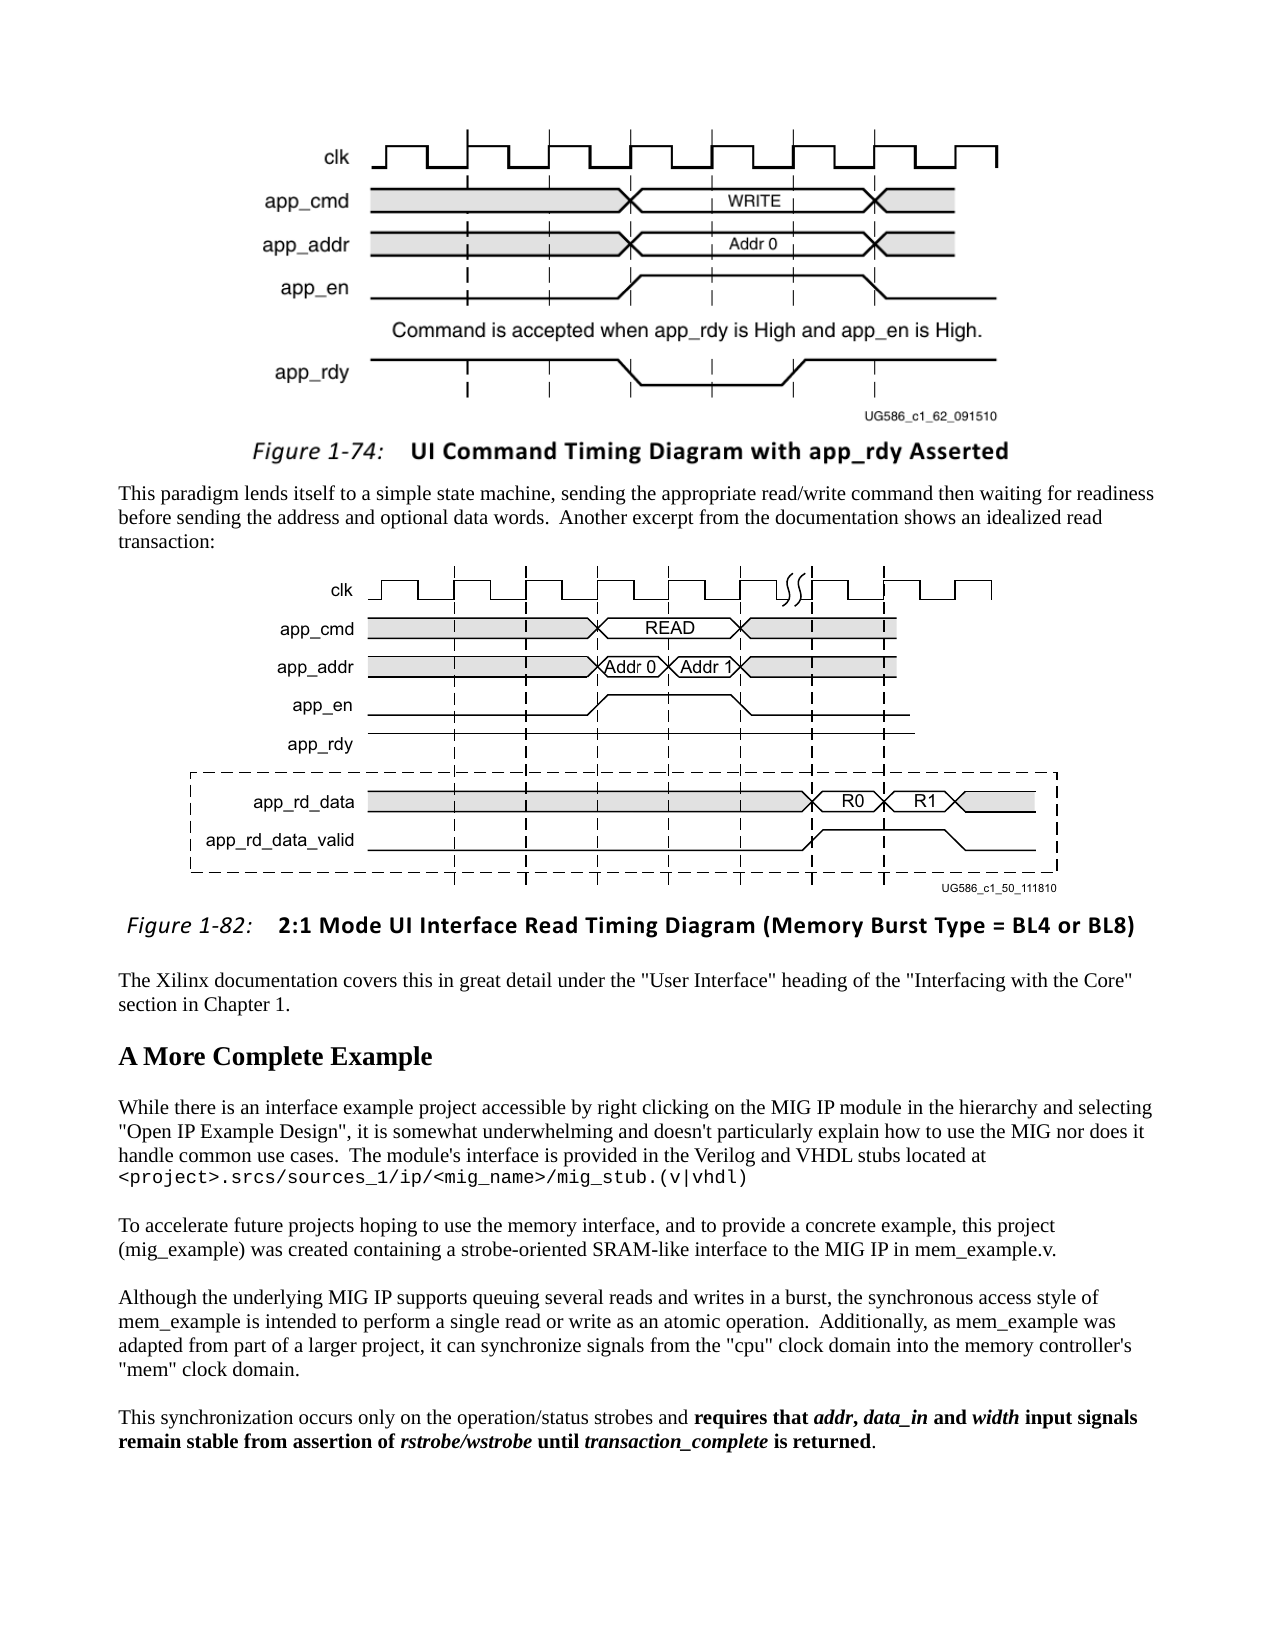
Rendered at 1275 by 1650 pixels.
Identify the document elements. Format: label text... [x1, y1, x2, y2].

picture [118, 552, 1157, 944]
text A More Complete Example [118, 1040, 1157, 1071]
text The Xilinx documentation covers this in great detail under the "User Interface" heading of the "Interfacing with the Core" section in Chapter 1. [118, 968, 1157, 1016]
text Although the underlying MIG IP supports queuing several reads and writes in a burst, the synchronous access style of mem_example is intended to perform a single read or write as an atomic operation. Additionally, as mem_example was adapted from part of a larger project, it can synchronize signals from the "cpu" clock domain into the memory controller's "mem" clock domain. [118, 1285, 1157, 1381]
text This synchronization occurs only on the operation/status strobes and requires that addr, data_in and width input signals remain stable from assertion of rstrobe/wstrobe until transaction_complete is returned. [118, 1405, 1157, 1453]
picture [234, 118, 1041, 481]
text This paradigm lends itself to a simple state machine, sending the appropriate read/write command then waiting for readiness before sending the address and optional data words. Another excerpt from the documentation shows an idealized read transaction: [118, 481, 1157, 552]
text While there is an interface example project accessible by right clicking on the MIG IP module in the hierarchy and selecting "Open IP Example Design", it is somewhat underwhelming and doesn't particularly explain how to use the MIG nor does it handle common use cases. The module's interface is provided in the Verilog and VHDL stubs located at <project>.srcs/sources_1/ip/<mig_name>/mig_stub.(v|vhdl) [118, 1095, 1157, 1189]
text To accelerate future projects hoping to use the memory interface, and to provide a concrete example, this project (mig_example) was created containing a strobe-oriented SRAM-like interface to the MIG IP in mem_example.v. [118, 1213, 1157, 1261]
